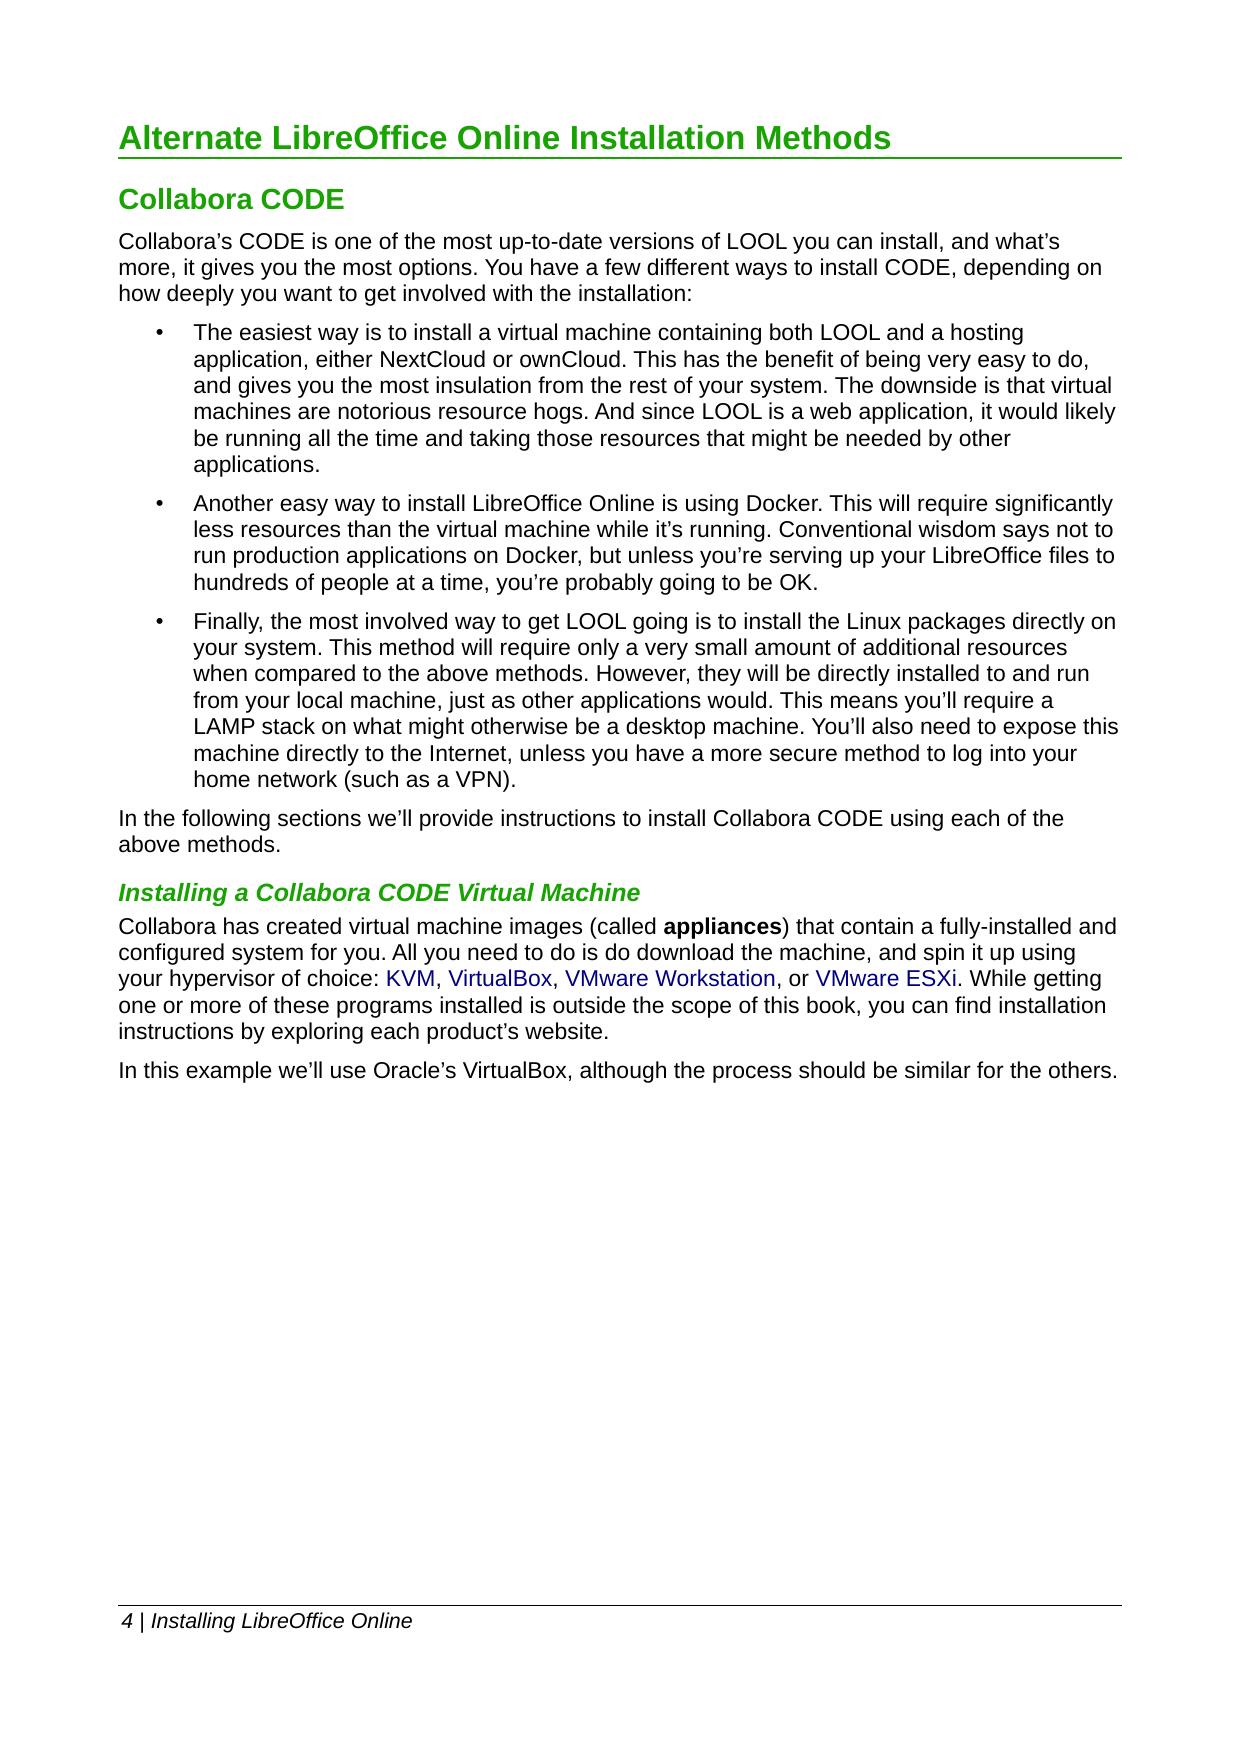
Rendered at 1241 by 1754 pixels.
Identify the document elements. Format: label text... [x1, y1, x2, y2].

subtitle Collabora CODE [118, 182, 1122, 216]
subtitle Installing a Collabora CODE Virtual Machine [118, 878, 1122, 907]
list Another easy way to install LibreOffice Online is using Docker. This will require significantly less resources than the virtual machine while it’s running. Conventional wisdom says not to run production applications on Docker, but unless you’re serving up your LibreOffice files to hundreds of people at a time, you’re probably going to be OK. [156, 490, 1122, 595]
text Collabora has created virtual machine images (called appliances) that contain a fully-installed and configured system for you. All you need to do is do download the machine, and spin it up using your hypervisor of choice: KVM, VirtualBox, VMware Workstation, or VMware ESXi. While getting one or more of these programs installed is outside the scope of this book, you can find installation instructions by exploring each product’s website. [118, 913, 1122, 1044]
text Collabora’s CODE is one of the most up-to-date versions of LOOL you can install, and what’s more, it gives you the most options. You have a few different ways to install CODE, depending on how deeply you want to get involved with the installation: [118, 228, 1122, 307]
list Finally, the most involved way to get LOOL going is to install the Linux packages directly on your system. This method will require only a very small amount of additional resources when compared to the above methods. However, they will be directly installed to and run from your local machine, just as other applications would. This means you’ll require a LAMP stack on what might otherwise be a desktop machine. You’ll also need to expose this machine directly to the Internet, unless you have a more secure method to log into your home network (such as a VPN). [156, 608, 1122, 792]
subtitle Alternate LibreOffice Online Installation Methods [118, 118, 1122, 157]
list The easiest way is to install a virtual machine containing both LOOL and a hosting application, either NextCloud or ownCloud. This has the benefit of being very easy to do, and gives you the most insulation from the rest of your system. The downside is that virtual machines are notorious resource hogs. And since LOOL is a web application, it would likely be running all the time and taking those resources that might be needed by other applications. [156, 319, 1122, 477]
text In the following sections we’ll provide instructions to install Collabora CODE using each of the above methods. [118, 805, 1122, 857]
text In this example we’ll use Oracle’s VirtualBox, although the process should be similar for the others. [118, 1057, 1122, 1083]
